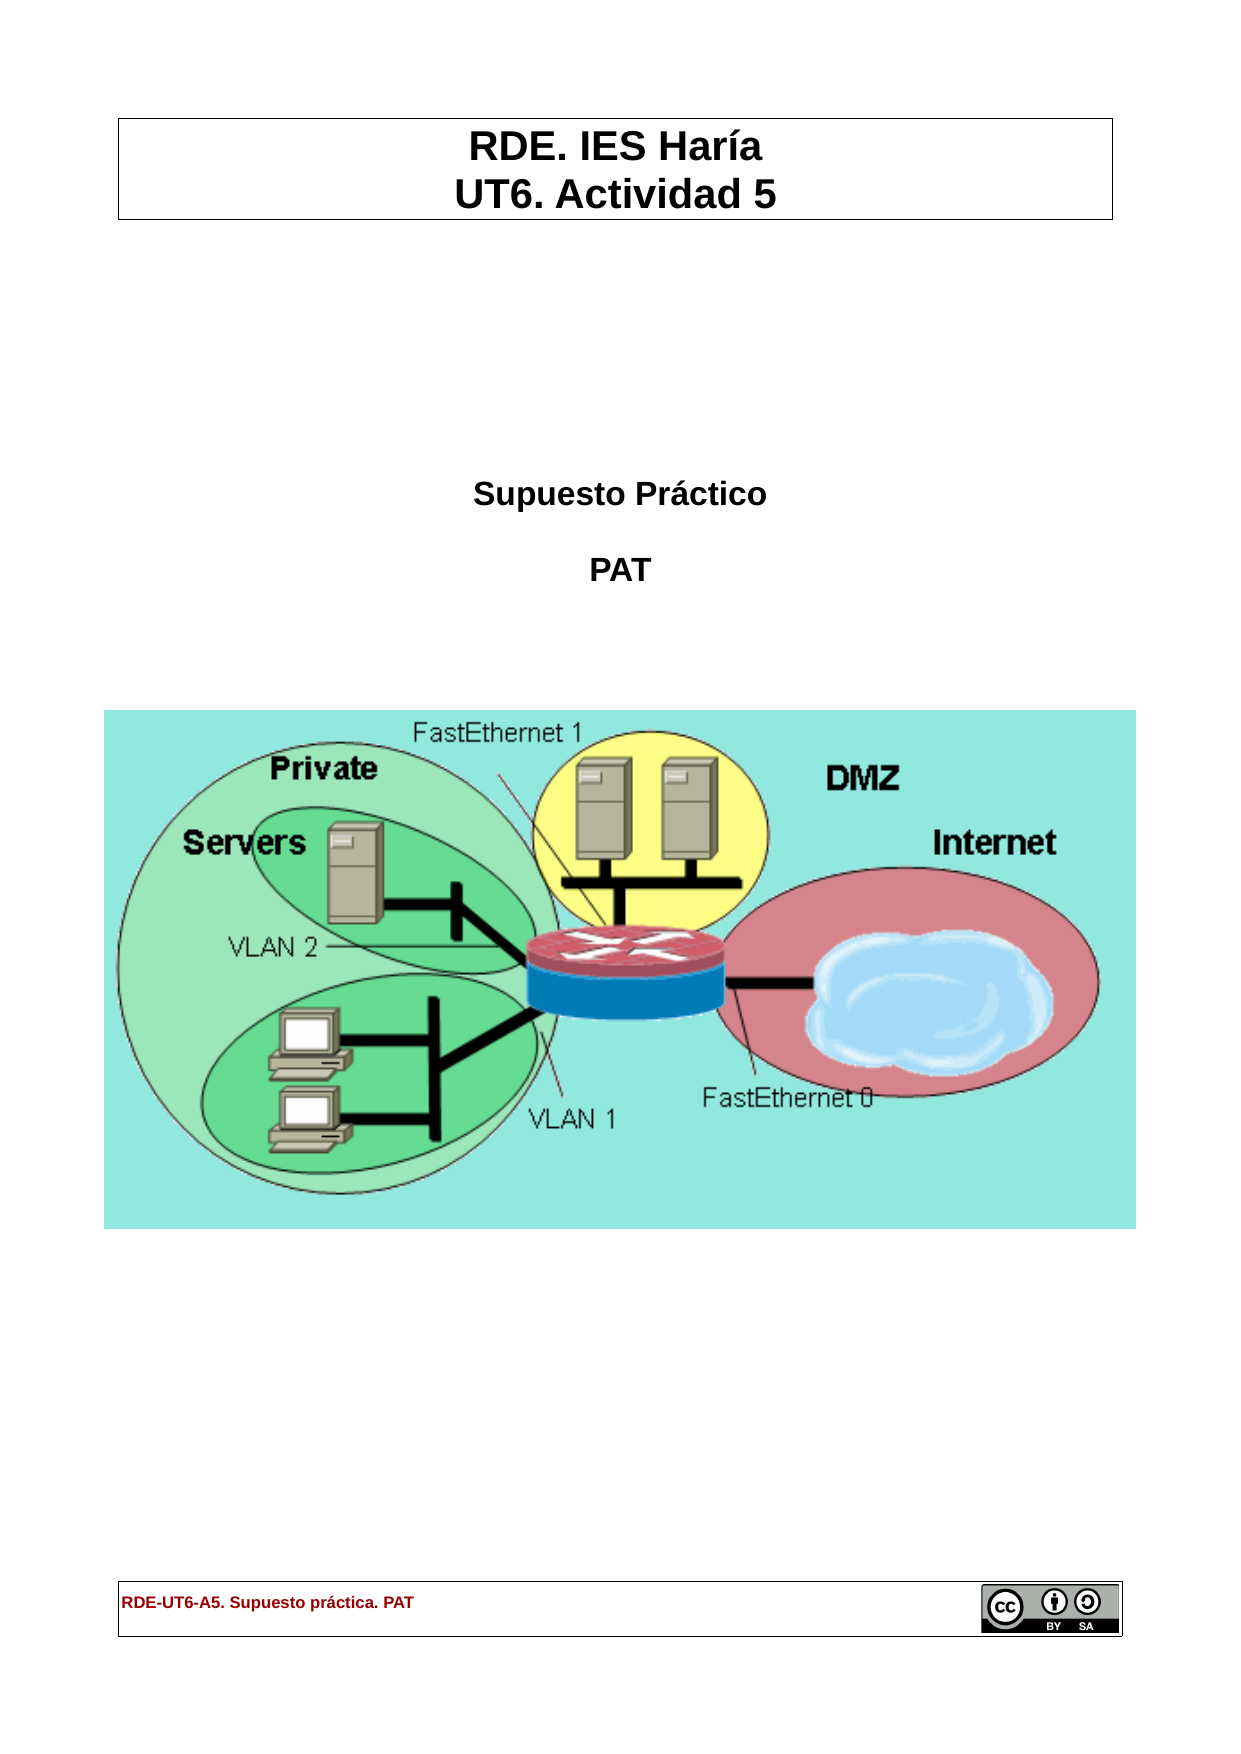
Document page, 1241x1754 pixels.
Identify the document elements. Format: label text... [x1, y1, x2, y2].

subtitle Supuesto Práctico [118, 474, 1122, 512]
picture [981, 1584, 1119, 1633]
picture [104, 710, 1137, 1229]
text RDE. IES Haría [119, 119, 1112, 166]
text UT6. Actividad 5 [119, 166, 1112, 219]
subtitle PAT [118, 550, 1122, 588]
